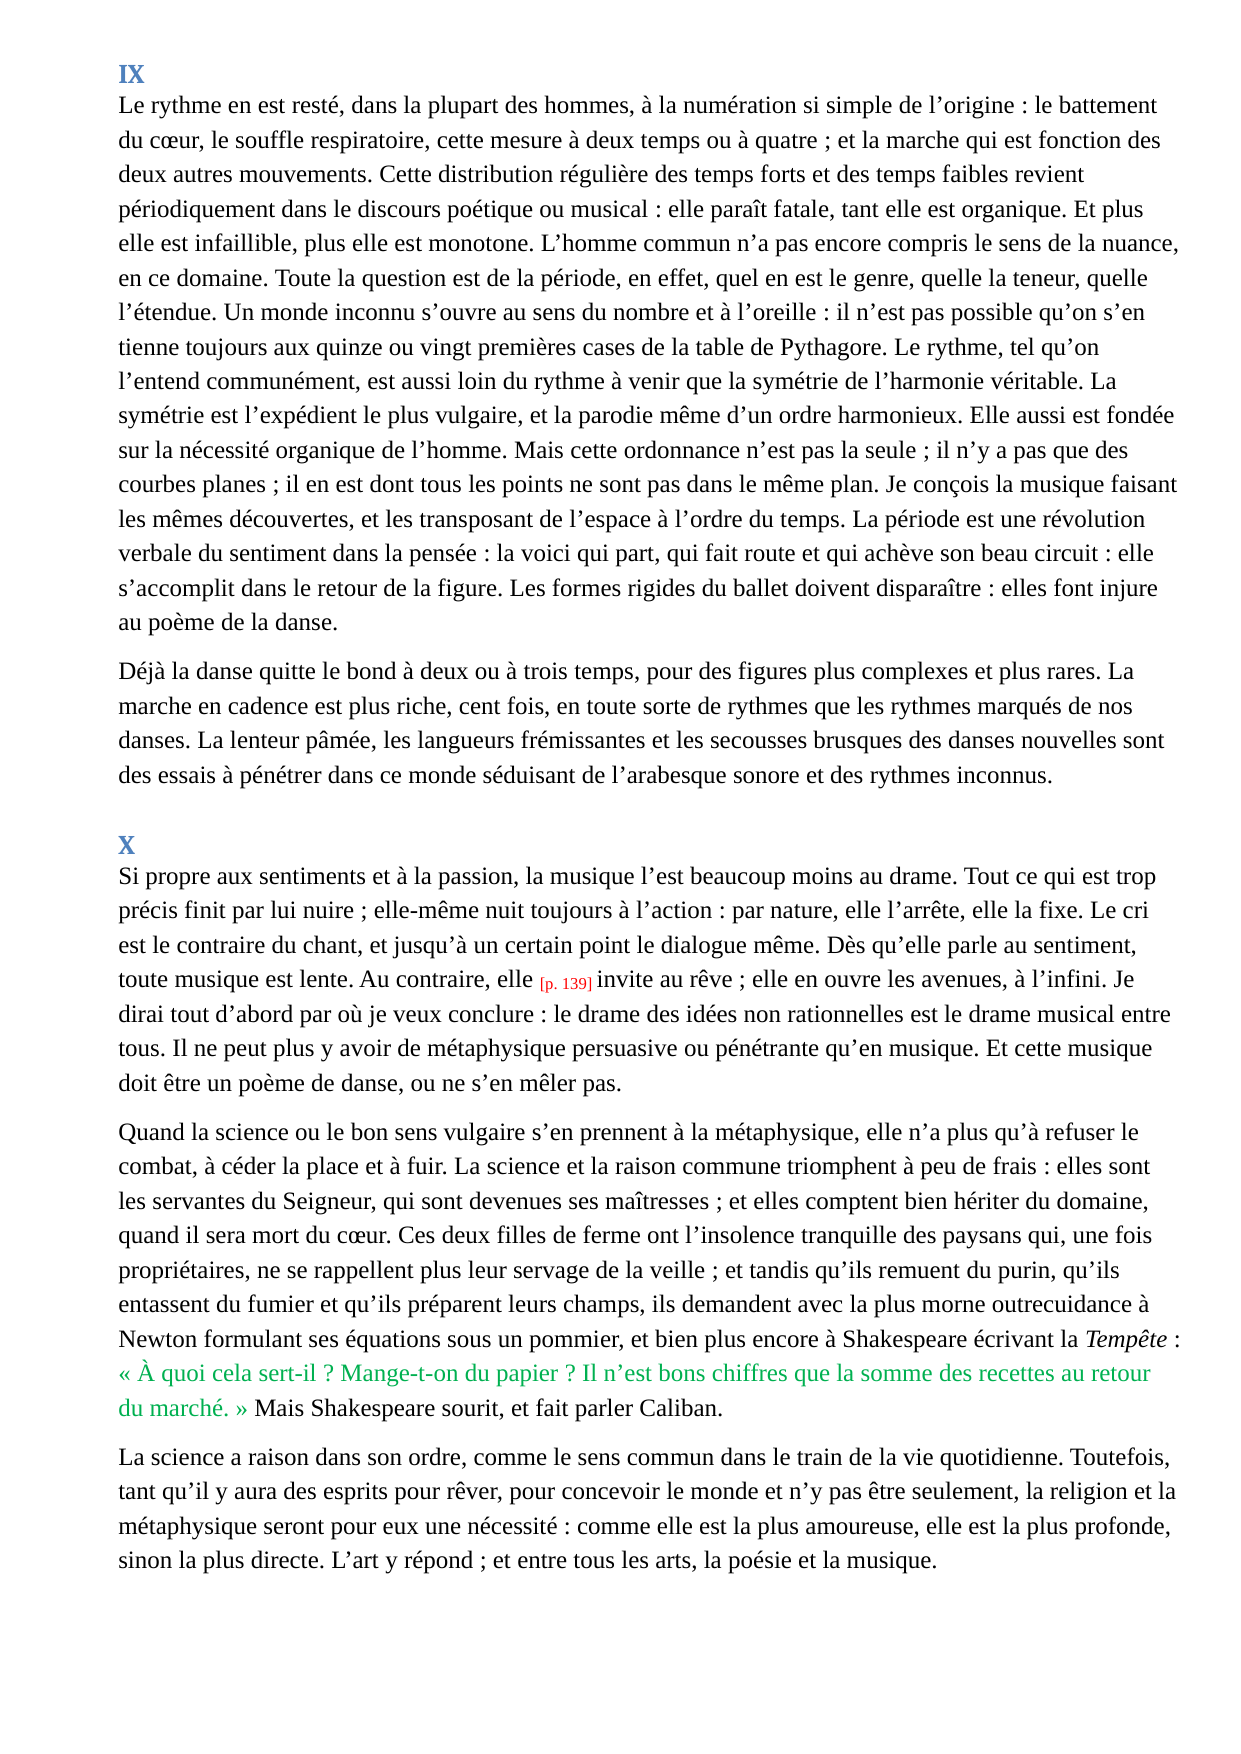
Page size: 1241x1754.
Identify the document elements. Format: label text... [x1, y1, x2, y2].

text Le rythme en est resté, dans la plupart des hommes, à la numération si simple de l’origine : le battement du cœur, le souffle respiratoire, cette mesure à deux temps ou à quatre ; et la marche qui est fonction des deux autres mouvements. Cette distribution régulière des temps forts et des temps faibles revient périodiquement dans le discours poétique ou musical : elle paraît fatale, tant elle est organique. Et plus elle est infaillible, plus elle est monotone. L’homme commun n’a pas encore compris le sens de la nuance, en ce domaine. Toute la question est de la période, en effet, quel en est le genre, quelle la teneur, quelle l’étendue. Un monde inconnu s’ouvre au sens du nombre et à l’oreille : il n’est pas possible qu’on s’en tienne toujours aux quinze ou vingt premières cases de la table de Pythagore. Le rythme, tel qu’on l’entend communément, est aussi loin du rythme à venir que la symétrie de l’harmonie véritable. La symétrie est l’expédient le plus vulgaire, et la parodie même d’un ordre harmonieux. Elle aussi est fondée sur la nécessité organique de l’homme. Mais cette ordonnance n’est pas la seule ; il n’y a pas que des courbes planes ; il en est dont tous les points ne sont pas dans le même plan. Je conçois la musique faisant les mêmes découvertes, et les transposant de l’espace à l’ordre du temps. La période est une révolution verbale du sentiment dans la pensée : la voici qui part, qui fait route et qui achève son beau circuit : elle s’accomplit dans le retour de la figure. Les formes rigides du ballet doivent disparaître : elles font injure au poème de la danse. [118, 90, 1181, 636]
text Déjà la danse quitte le bond à deux ou à trois temps, pour des figures plus complexes et plus rares. La marche en cadence est plus riche, cent fois, en toute sorte de rythmes que les rythmes marqués de nos danses. La lenteur pâmée, les langueurs frémissantes et les secousses brusques des danses nouvelles sont des essais à pénétrer dans ce monde séduisant de l’arabesque sonore et des rythmes inconnus. [118, 656, 1181, 789]
subtitle IX [118, 59, 1181, 90]
text Quand la science ou le bon sens vulgaire s’en prennent à la métaphysique, elle n’a plus qu’à refuser le combat, à céder la place et à fuir. La science et la raison commune triomphent à peu de frais : elles sont les servantes du Seigneur, qui sont devenues ses maîtresses ; et elles comptent bien hériter du domaine, quand il sera mort du cœur. Ces deux filles de ferme ont l’insolence tranquille des paysans qui, une fois propriétaires, ne se rappellent plus leur servage de la veille ; et tandis qu’ils remuent du purin, qu’ils entassent du fumier et qu’ils préparent leurs champs, ils demandent avec la plus morne outrecuidance à Newton formulant ses équations sous un pommier, et bien plus encore à Shakespeare écrivant la Tempête : « À quoi cela sert-il ? Mange-t-on du papier ? Il n’est bons chiffres que la somme des recettes au retour du marché. » Mais Shakespeare sourit, et fait parler Caliban. [118, 1117, 1181, 1421]
subtitle X [118, 830, 1181, 861]
text La science a raison dans son ordre, comme le sens commun dans le train de la vie quotidienne. Toutefois, tant qu’il y aura des esprits pour rêver, pour concevoir le monde et n’y pas être seulement, la religion et la métaphysique seront pour eux une nécessité : comme elle est la plus amoureuse, elle est la plus profonde, sinon la plus directe. L’art y répond ; et entre tous les arts, la poésie et la musique. [118, 1442, 1181, 1574]
text Si propre aux sentiments et à la passion, la musique l’est beaucoup moins au drame. Tout ce qui est trop précis finit par lui nuire ; elle-même nuit toujours à l’action : par nature, elle l’arrête, elle la fixe. Le cri est le contraire du chant, et jusqu’à un certain point le dialogue même. Dès qu’elle parle au sentiment, toute musique est lente. Au contraire, elle [p. 139] invite au rêve ; elle en ouvre les avenues, à l’infini. Je dirai tout d’abord par où je veux conclure : le drame des idées non rationnelles est le drame musical entre tous. Il ne peut plus y avoir de métaphysique persuasive ou pénétrante qu’en musique. Et cette musique doit être un poème de danse, ou ne s’en mêler pas. [118, 861, 1181, 1097]
